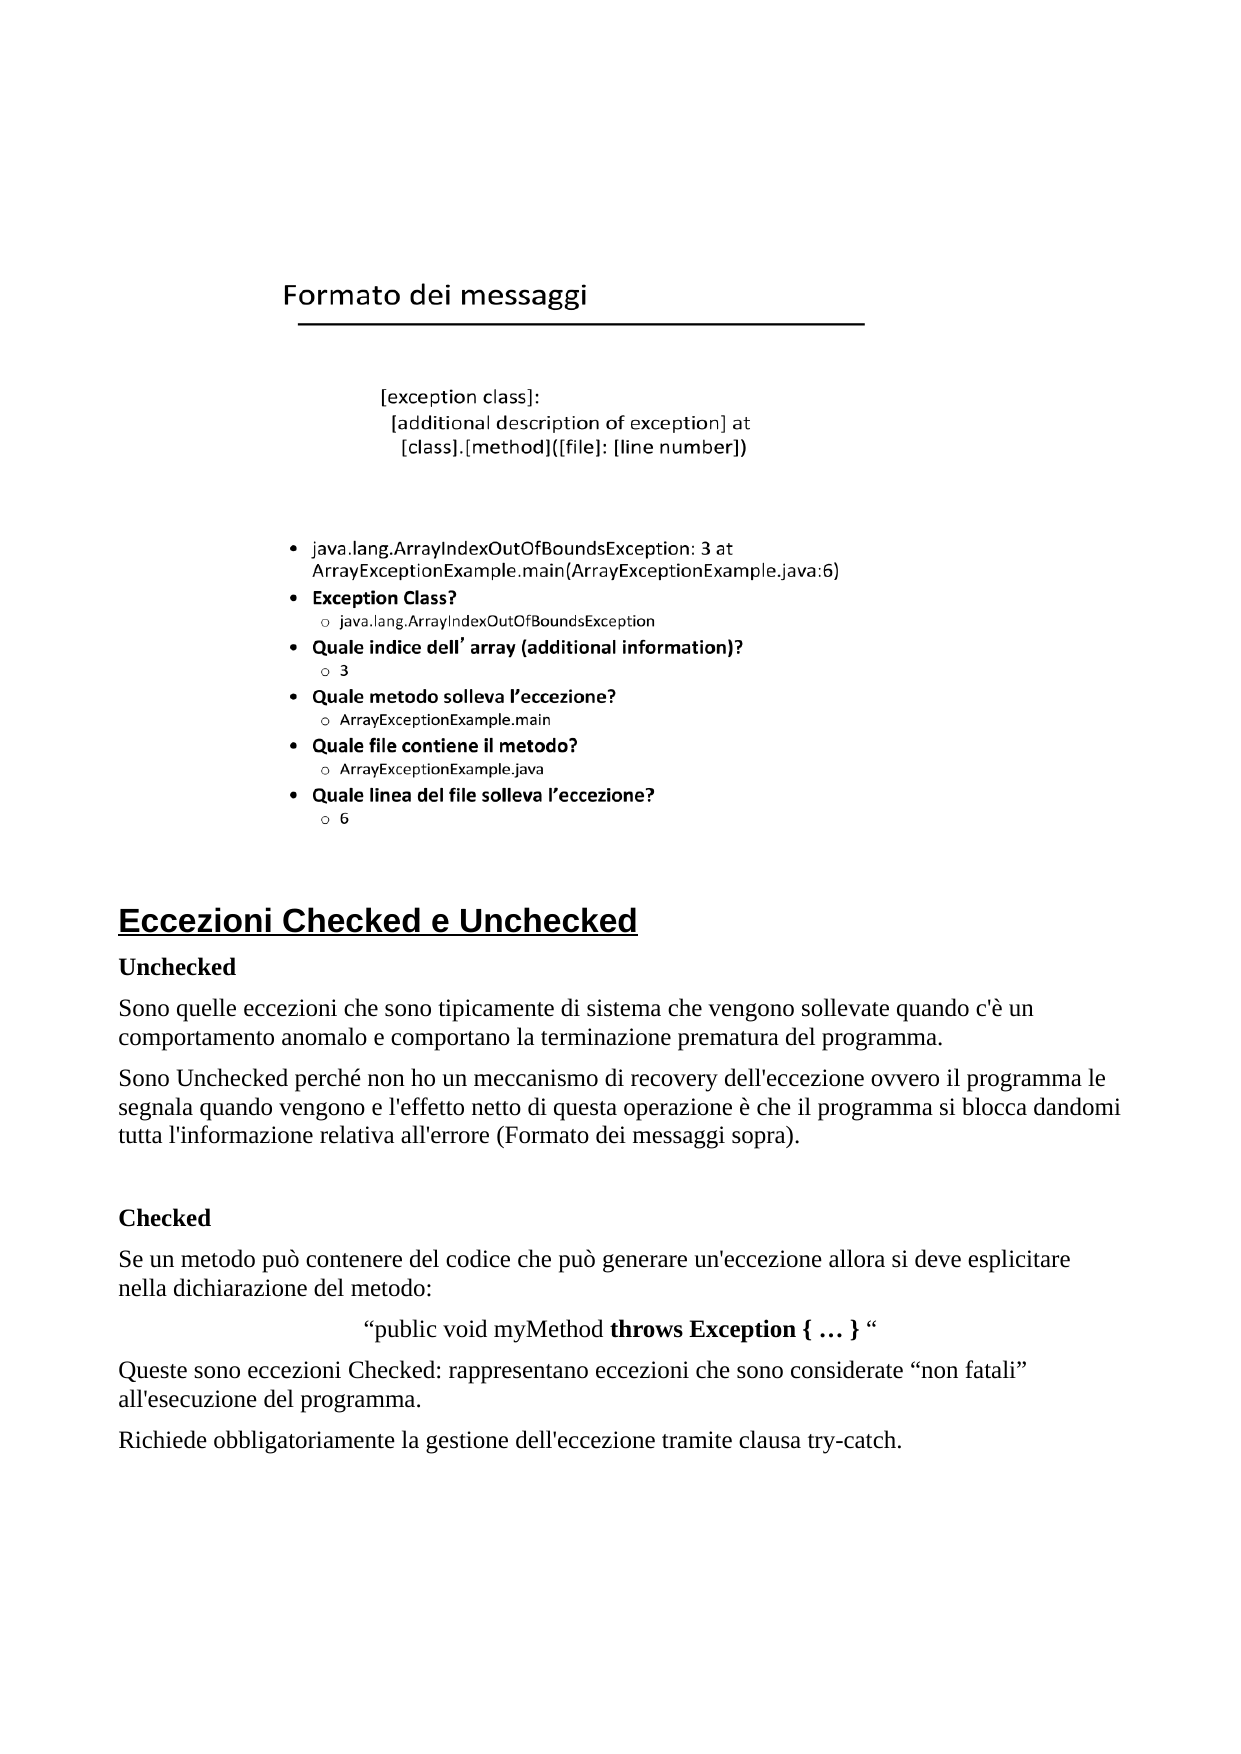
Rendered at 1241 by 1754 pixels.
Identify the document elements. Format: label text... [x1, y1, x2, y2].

text Sono Unchecked perché non ho un meccanismo di recovery dell'eccezione ovvero il programma le segnala quando vengono e l'effetto netto di questa operazione è che il programma si blocca dandomi tutta l'informazione relativa all'errore (Formato dei messaggi sopra). [118, 1063, 1122, 1149]
text “public void myMethod throws Exception { … } “ [118, 1314, 1122, 1343]
text Richiede obbligatoriamente la gestione dell'eccezione tramite clausa try-catch. [118, 1425, 1122, 1454]
text Se un metodo può contenere del codice che può generare un'eccezione allora si deve esplicitare nella dichiarazione del metodo: [118, 1244, 1122, 1302]
text Sono quelle eccezioni che sono tipicamente di sistema che vengono sollevate quando c'è un comportamento anomalo e comportano la terminazione prematura del programma. [118, 993, 1122, 1050]
picture [275, 534, 846, 835]
picture [267, 274, 868, 471]
subtitle Eccezioni Checked e Unchecked [118, 900, 1122, 939]
text Queste sono eccezioni Checked: rappresentano eccezioni che sono considerate “non fatali” all'esecuzione del programma. [118, 1355, 1122, 1413]
text Unchecked [118, 952, 1122, 980]
text Checked [118, 1203, 1122, 1232]
